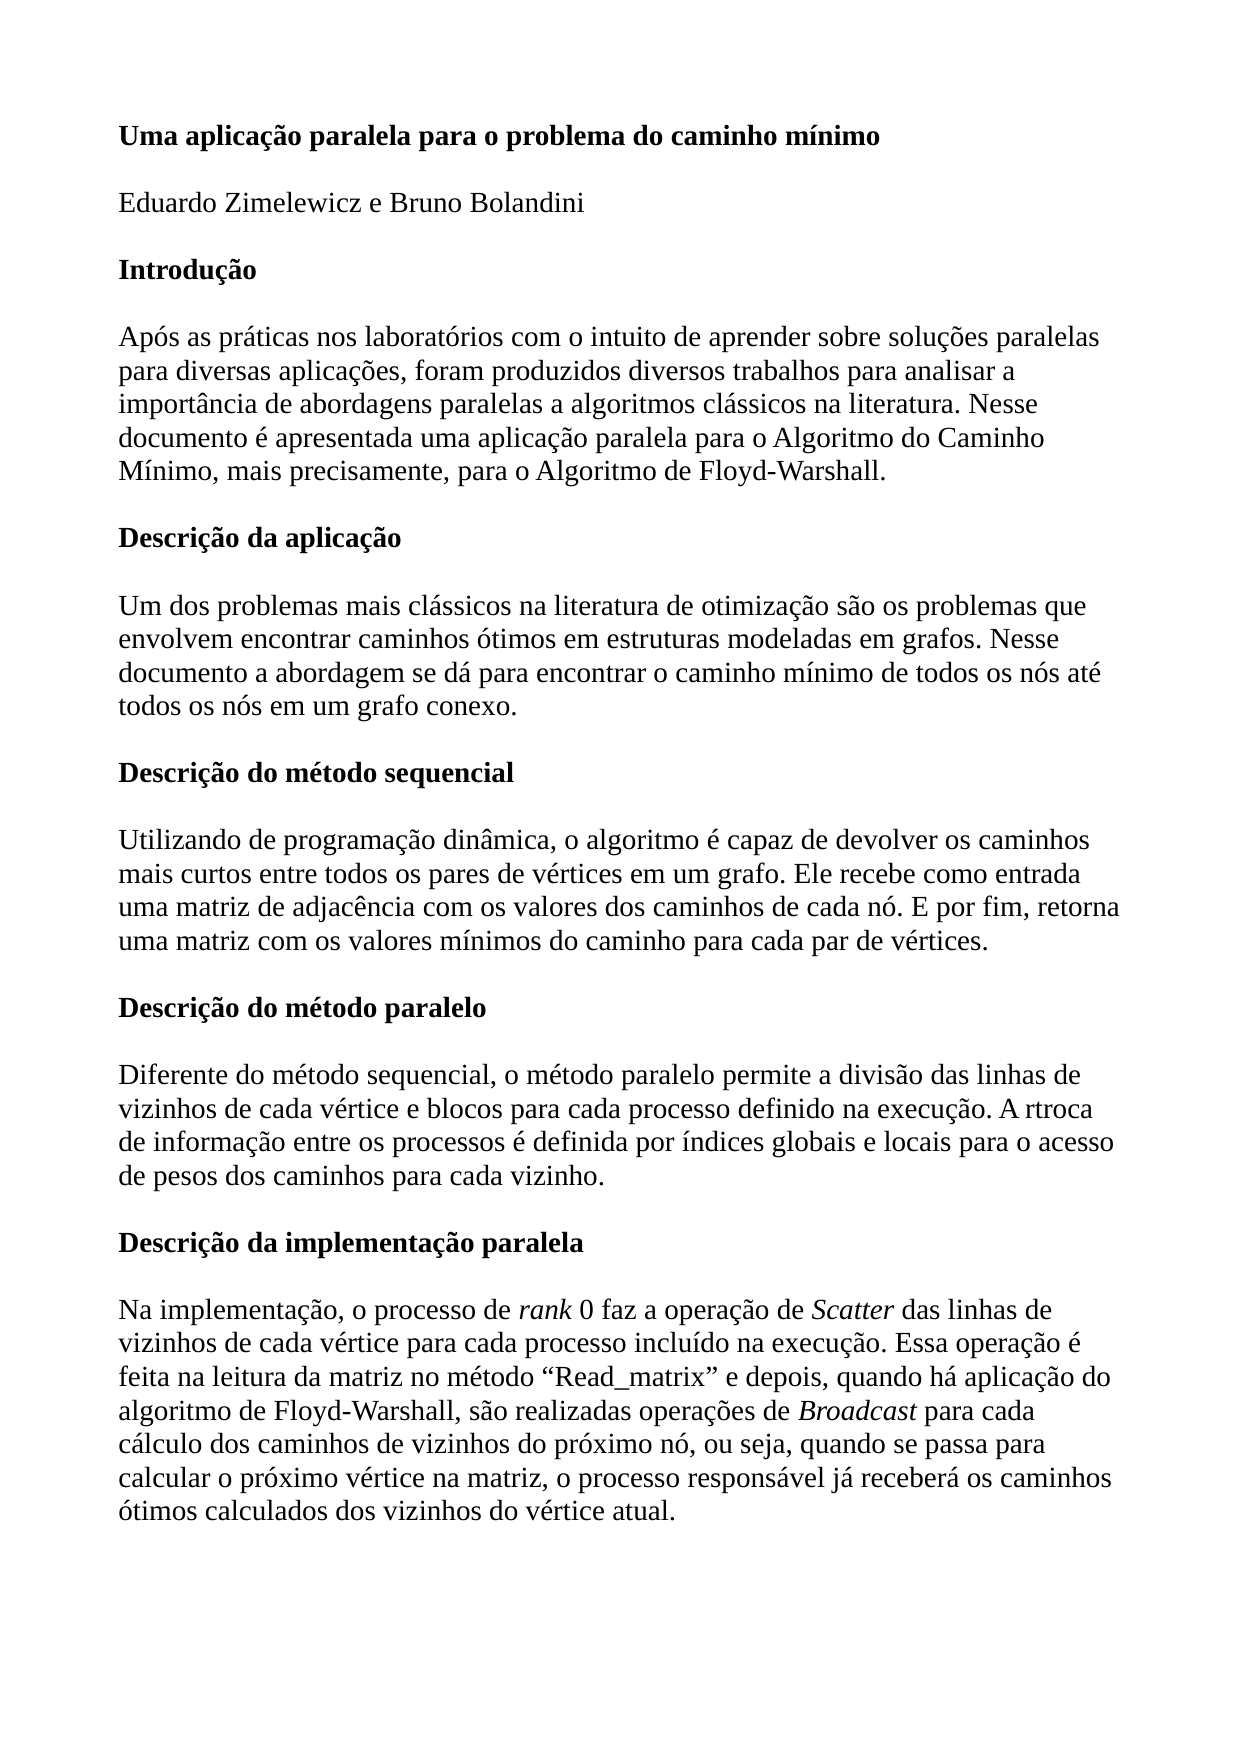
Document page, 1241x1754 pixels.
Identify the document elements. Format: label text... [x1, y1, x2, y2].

text Uma aplicação paralela para o problema do caminho mínimo [118, 118, 1122, 152]
text Descrição da implementação paralela [118, 1225, 1122, 1258]
text Descrição do método paralelo [118, 990, 1122, 1024]
text Um dos problemas mais clássicos na literatura de otimização são os problemas que envolvem encontrar caminhos ótimos em estruturas modeladas em grafos. Nesse documento a abordagem se dá para encontrar o caminho mínimo de todos os nós até todos os nós em um grafo conexo. [118, 588, 1122, 722]
text Descrição da aplicação [118, 521, 1122, 554]
text Eduardo Zimelewicz e Bruno Bolandini [118, 185, 1122, 219]
text Utilizando de programação dinâmica, o algoritmo é capaz de devolver os caminhos mais curtos entre todos os pares de vértices em um grafo. Ele recebe como entrada uma matriz de adjacência com os valores dos caminhos de cada nó. E por fim, retorna uma matriz com os valores mínimos do caminho para cada par de vértices. [118, 822, 1122, 957]
text Diferente do método sequencial, o método paralelo permite a divisão das linhas de vizinhos de cada vértice e blocos para cada processo definido na execução. A rtroca de informação entre os processos é definida por índices globais e locais para o acesso de pesos dos caminhos para cada vizinho. [118, 1057, 1122, 1191]
text Na implementação, o processo de rank 0 faz a operação de Scatter das linhas de vizinhos de cada vértice para cada processo incluído na execução. Essa operação é feita na leitura da matriz no método “Read_matrix” e depois, quando há aplicação do algoritmo de Floyd-Warshall, são realizadas operações de Broadcast para cada cálculo dos caminhos de vizinhos do próximo nó, ou seja, quando se passa para calcular o próximo vértice na matriz, o processo responsável já receberá os caminhos ótimos calculados dos vizinhos do vértice atual. [118, 1292, 1122, 1527]
text Introdução [118, 252, 1122, 286]
text Após as práticas nos laboratórios com o intuito de aprender sobre soluções paralelas para diversas aplicações, foram produzidos diversos trabalhos para analisar a importância de abordagens paralelas a algoritmos clássicos na literatura. Nesse documento é apresentada uma aplicação paralela para o Algoritmo do Caminho Mínimo, mais precisamente, para o Algoritmo de Floyd-Warshall. [118, 319, 1122, 487]
text Descrição do método sequencial [118, 755, 1122, 789]
